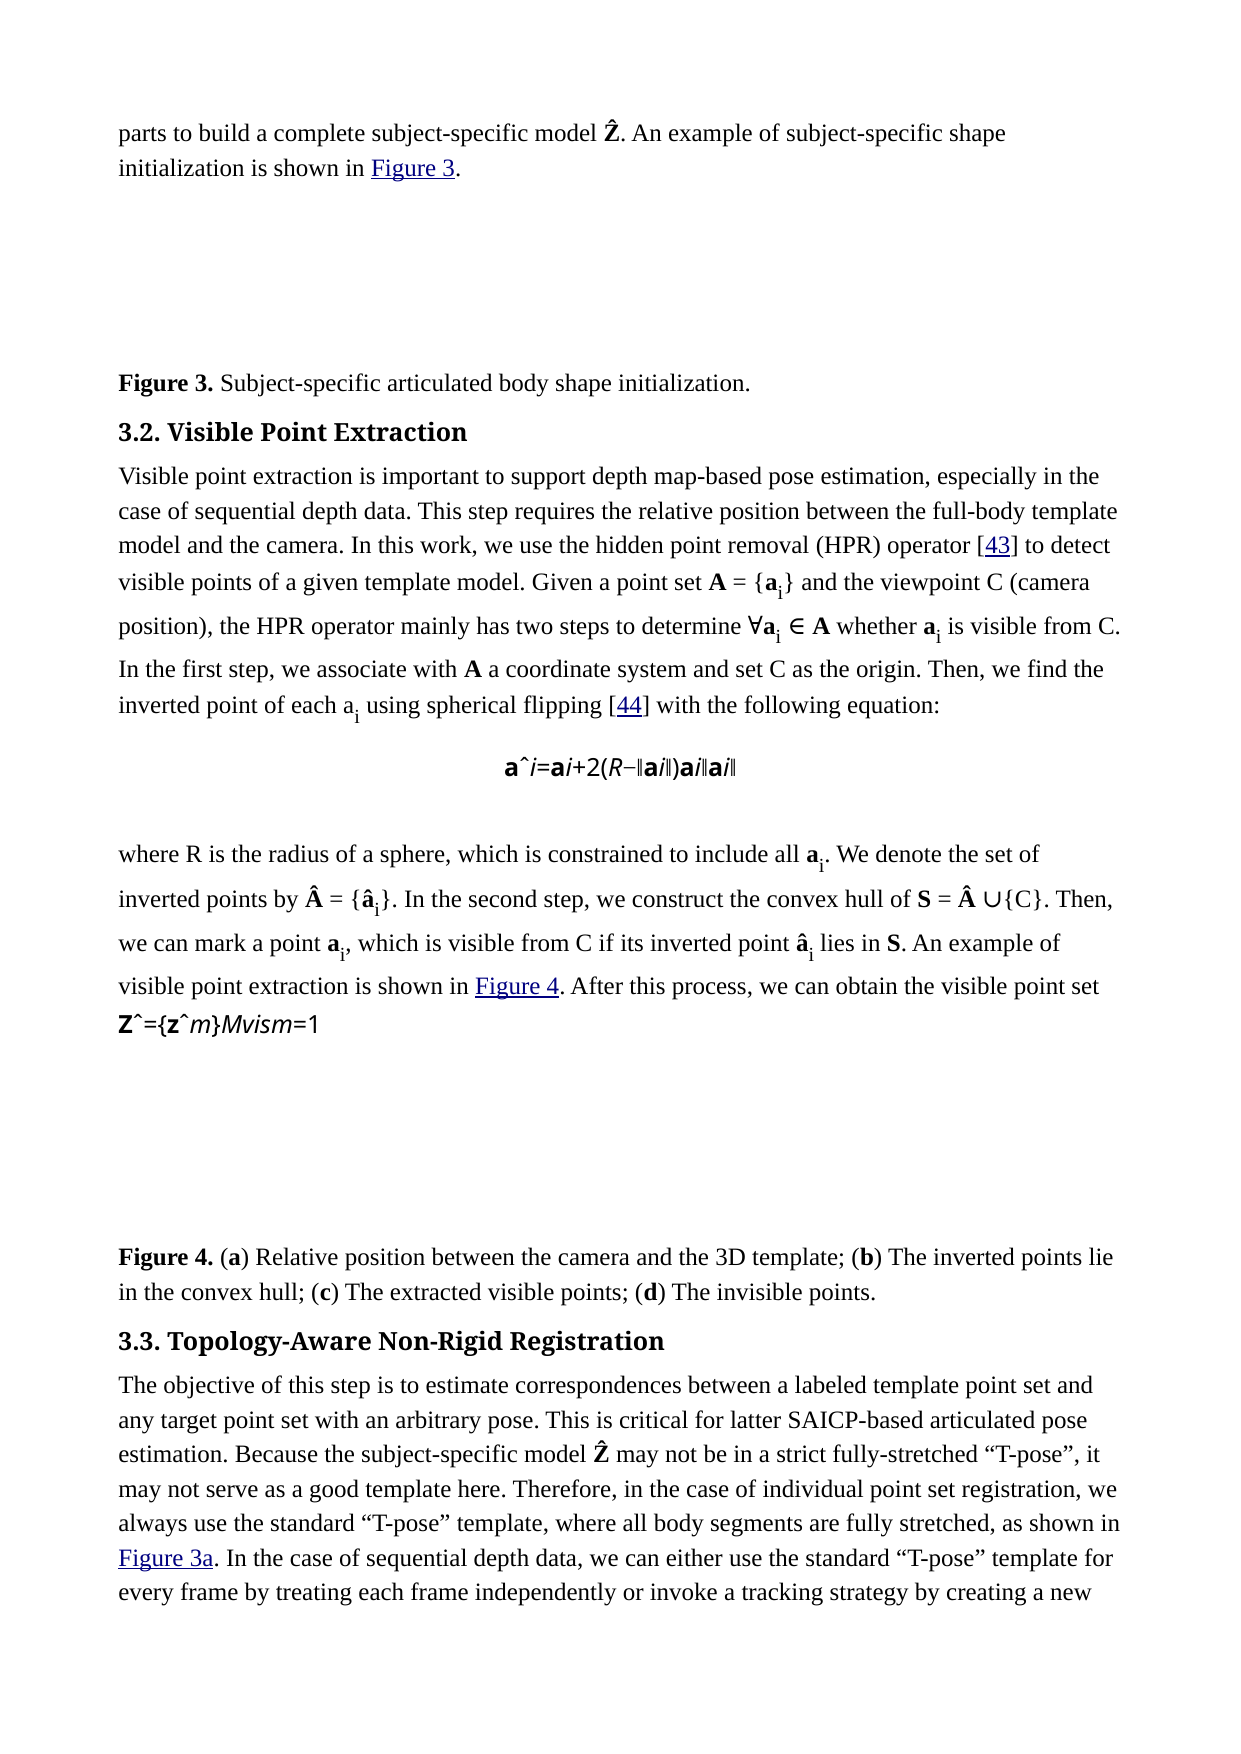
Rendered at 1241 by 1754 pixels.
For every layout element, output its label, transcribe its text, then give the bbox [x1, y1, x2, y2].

text Figure 3. Subject-specific articulated body shape initialization. [118, 368, 1122, 397]
text where R is the radius of a sphere, which is constrained to include all ai. We denote the set of inverted points by Â = {âi}. In the second step, we construct the convex hull of S = Â ∪{C}. Then, we can mark a point ai, which is visible from C if its inverted point âi lies in S. An example of visible point extraction is shown in Figure 4. After this process, we can obtain the visible point set Zˆ={zˆm}Mvism=1 [118, 839, 1122, 1041]
subtitle 3.3. Topology-Aware Non-Rigid Registration [118, 1324, 1122, 1358]
text Visible point extraction is important to support depth map-based pose estimation, especially in the case of sequential depth data. This step requires the relative position between the full-body template model and the camera. In this work, we use the hidden point removal (HPR) operator [43] to detect visible points of a given template model. Given a point set A = {ai} and the viewpoint C (camera position), the HPR operator mainly has two steps to determine ∀ai ∈ A whether ai is visible from C. In the first step, we associate with A a coordinate system and set C as the origin. Then, we find the inverted point of each ai using spherical flipping [44] with the following equation: [118, 461, 1122, 727]
text Figure 4. (a) Relative position between the camera and the 3D template; (b) The inverted points lie in the convex hull; (c) The extracted visible points; (d) The invisible points. [118, 1242, 1122, 1306]
subtitle 3.2. Visible Point Extraction [118, 415, 1122, 449]
text aˆi=ai+2(R−‖ai‖)ai‖ai‖ [118, 749, 1122, 783]
text parts to build a complete subject-specific model Ẑ. An example of subject-specific shape initialization is shown in Figure 3. [118, 118, 1122, 181]
text The objective of this step is to estimate correspondences between a labeled template point set and any target point set with an arbitrary pose. This is critical for latter SAICP-based articulated pose estimation. Because the subject-specific model Ẑ may not be in a strict fully-stretched “T-pose”, it may not serve as a good template here. Therefore, in the case of individual point set registration, we always use the standard “T-pose” template, where all body segments are fully stretched, as shown in Figure 3a. In the case of sequential depth data, we can either use the standard “T-pose” template for every frame by treating each frame independently or invoke a tracking strategy by creating a new [118, 1370, 1122, 1606]
